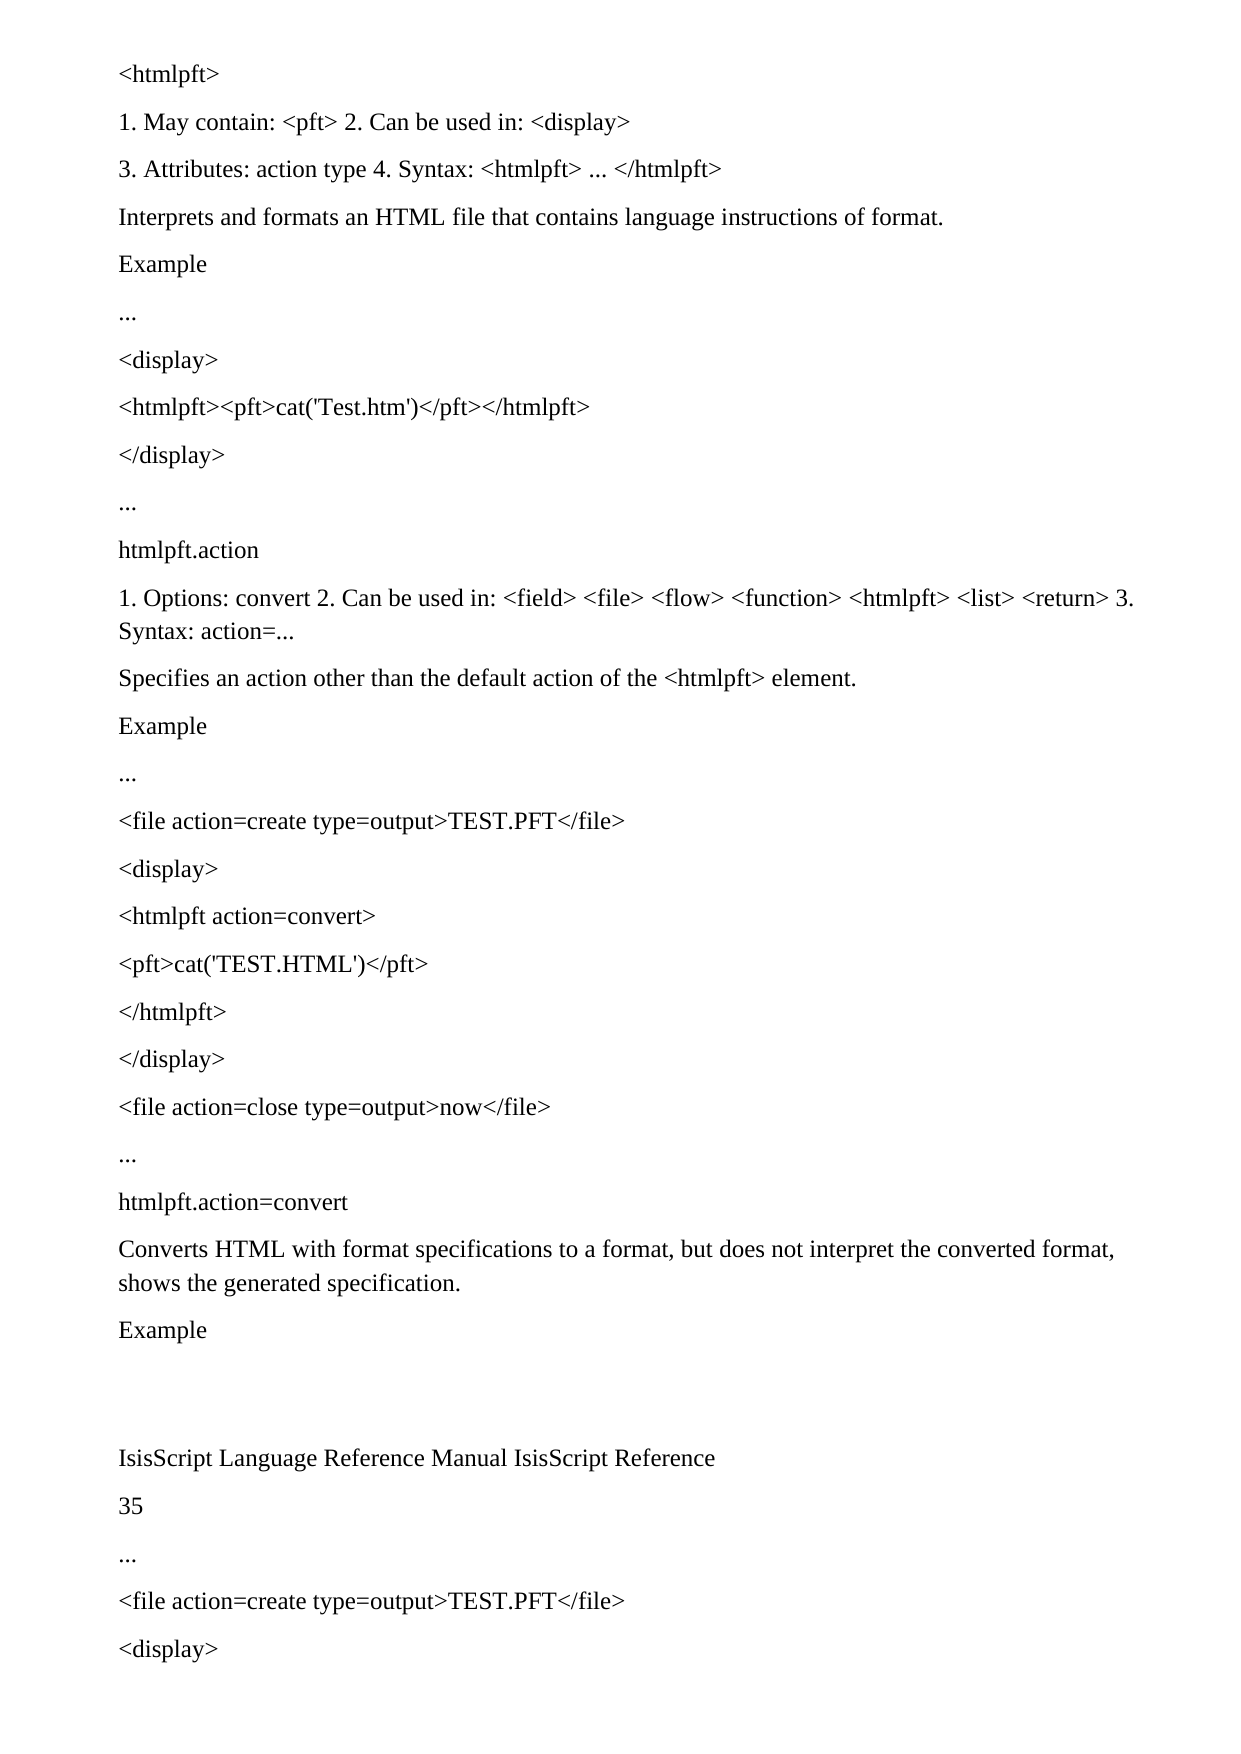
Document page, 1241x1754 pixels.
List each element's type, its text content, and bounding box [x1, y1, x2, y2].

text htmlpft.action [118, 535, 1181, 564]
text Interprets and formats an HTML file that contains language instructions of format. [118, 202, 1181, 231]
text ... [118, 297, 1181, 326]
text Example [118, 1315, 1181, 1344]
text <htmlpft action=convert> [118, 901, 1181, 930]
text <display> [118, 345, 1181, 373]
text ... [118, 758, 1181, 787]
text ... [118, 487, 1181, 516]
text htmlpft.action=convert [118, 1187, 1181, 1216]
text <file action=create type=output>TEST.PFT</file> [118, 806, 1181, 835]
text Converts HTML with format specifications to a format, but does not interpret the converted format, shows the generated specification. [118, 1234, 1181, 1296]
text <file action=create type=output>TEST.PFT</file> [118, 1586, 1181, 1615]
text 1. May contain: <pft> 2. Can be used in: <display> [118, 107, 1181, 135]
text </display> [118, 440, 1181, 469]
text Specifies an action other than the default action of the <htmlpft> element. [118, 663, 1181, 692]
text <htmlpft><pft>cat('Test.htm')</pft></htmlpft> [118, 392, 1181, 421]
text <display> [118, 1634, 1181, 1663]
text ... [118, 1539, 1181, 1567]
text <pft>cat('TEST.HTML')</pft> [118, 949, 1181, 978]
text <display> [118, 854, 1181, 882]
text </htmlpft> [118, 997, 1181, 1025]
text <htmlpft> [118, 59, 1181, 88]
text ... [118, 1139, 1181, 1168]
text IsisScript Language Reference Manual IsisScript Reference [118, 1443, 1181, 1472]
text <file action=close type=output>now</file> [118, 1092, 1181, 1121]
text Example [118, 711, 1181, 740]
text 3. Attributes: action type 4. Syntax: <htmlpft> ... </htmlpft> [118, 154, 1181, 183]
text </display> [118, 1044, 1181, 1073]
text Example [118, 249, 1181, 278]
text 35 [118, 1491, 1181, 1520]
text 1. Options: convert 2. Can be used in: <field> <file> <flow> <function> <htmlpft> <list> <return> 3. Syntax: action=... [118, 583, 1181, 644]
